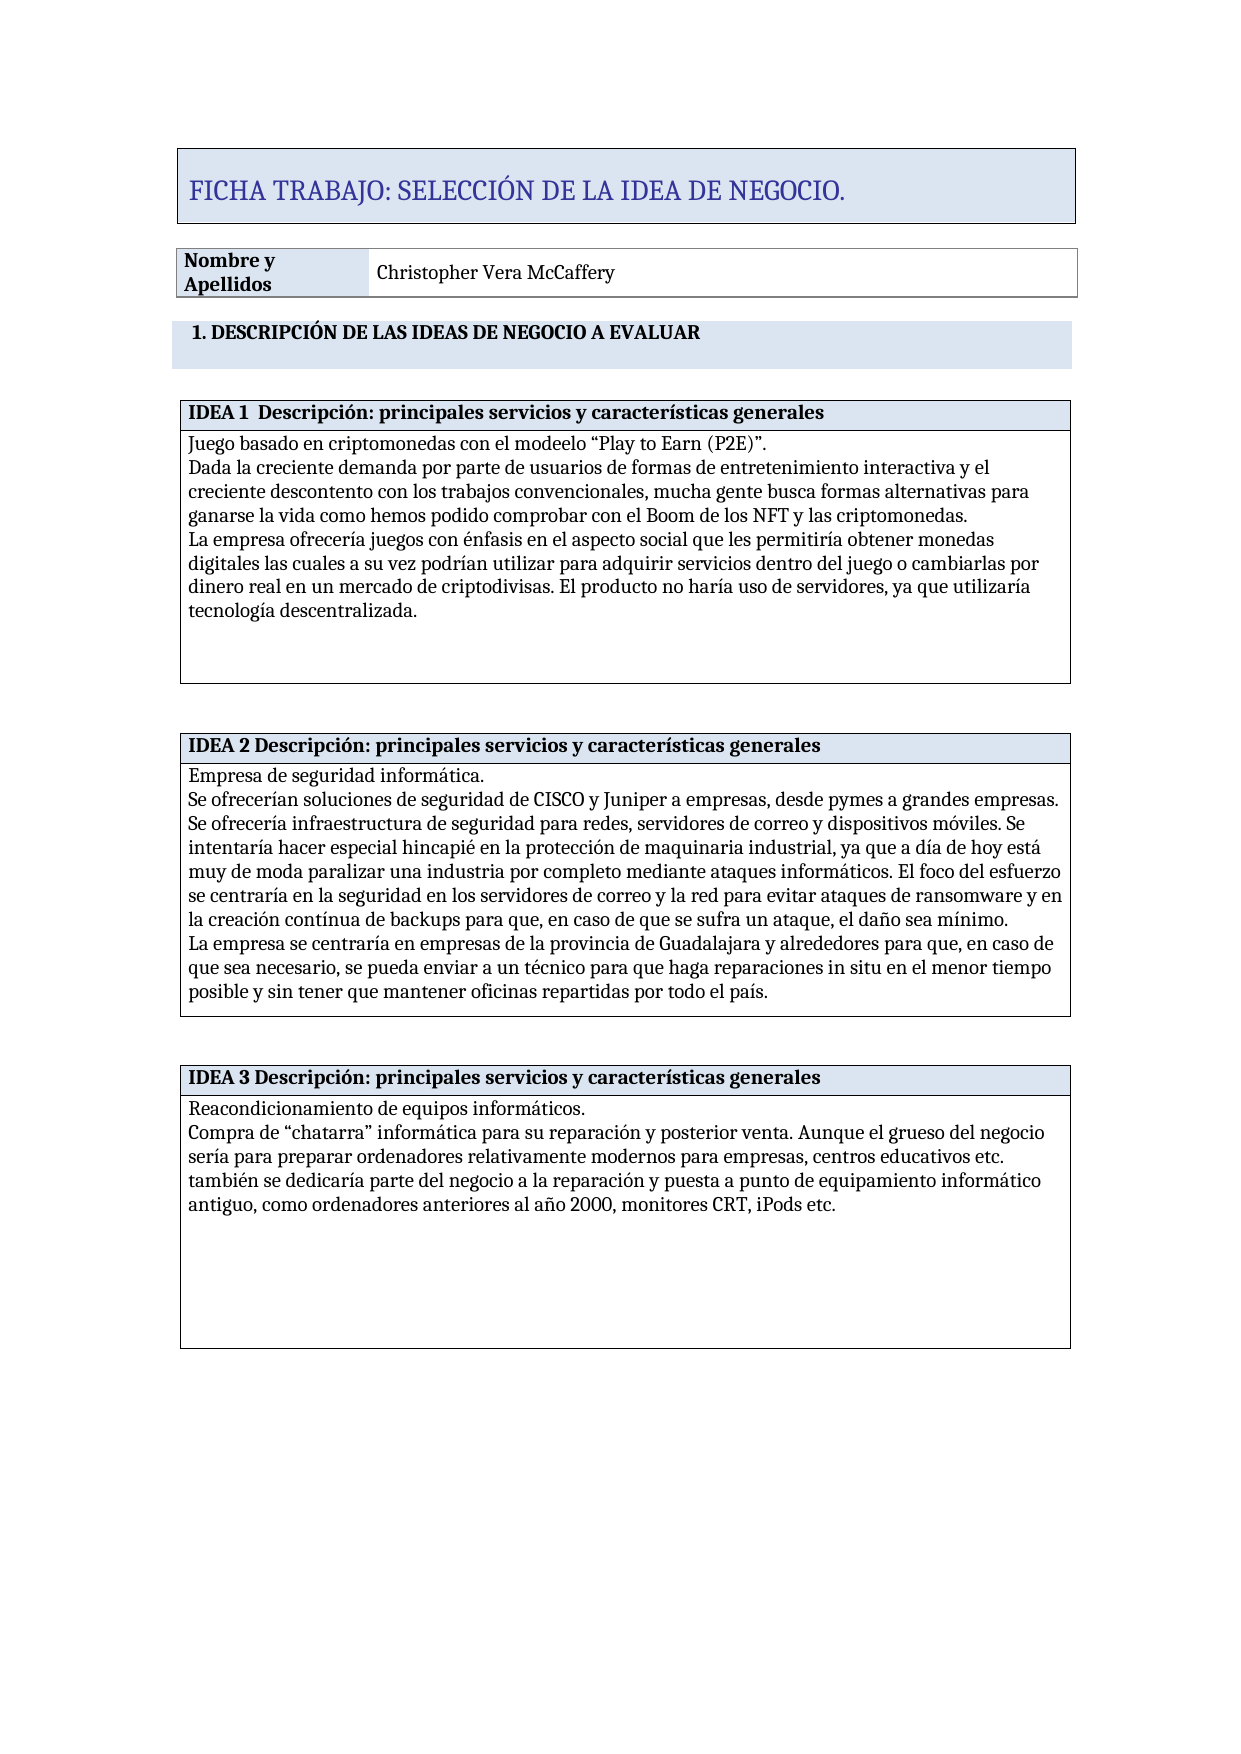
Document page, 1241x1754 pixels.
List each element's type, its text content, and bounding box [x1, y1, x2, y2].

table_cell Empresa de seguridad informática. Se ofrecerían soluciones de seguridad de CISCO y Juniper a empresas, desde pymes a grandes empresas. Se ofrecería infraestructura de seguridad para redes, servidores de correo y dispositivos móviles. Se intentaría hacer especial hincapié en la protección de maquinaria industrial, ya que a día de hoy está muy de moda paralizar una industria por completo mediante ataques informáticos. El foco del esfuerzo se centraría en la seguridad en los servidores de correo y la red para evitar ataques de ransomware y en la creación contínua de backups para que, en caso de que se sufra un ataque, el daño sea mínimo. La empresa se centraría en empresas de la provincia de Guadalajara y alrededores para que, en caso de que sea necesario, se pueda enviar a un técnico para que haga reparaciones in situ en el menor tiempo posible y sin tener que mantener oficinas repartidas por todo el país. [181, 764, 1070, 1016]
table_cell Juego basado en criptomonedas con el modeelo “Play to Earn (P2E)”. Dada la creciente demanda por parte de usuarios de formas de entretenimiento interactiva y el creciente descontento con los trabajos convencionales, mucha gente busca formas alternativas para ganarse la vida como hemos podido comprobar con el Boom de los NFT y las criptomonedas. La empresa ofrecería juegos con énfasis en el aspecto social que les permitiría obtener monedas digitales las cuales a su vez podrían utilizar para adquirir servicios dentro del juego o cambiarlas por dinero real en un mercado de criptodivisas. El producto no haría uso de servidores, ya que utilizaría tecnología descentralizada. [181, 431, 1070, 683]
table_header IDEA 2 Descripción: principales servicios y características generales [181, 734, 1070, 763]
table_header FICHA TRABAJO: SELECCIÓN DE LA IDEA DE NEGOCIO. [178, 149, 1075, 222]
table_header 1. DESCRIPCIÓN DE LAS IDEAS DE NEGOCIO A EVALUAR [172, 321, 1072, 369]
table_header IDEA 1 Descripción: principales servicios y características generales [181, 401, 1070, 430]
table_header IDEA 3 Descripción: principales servicios y características generales [181, 1066, 1070, 1095]
table_header Christopher Vera McCaffery [370, 249, 1077, 296]
table_cell Reacondicionamiento de equipos informáticos. Compra de “chatarra” informática para su reparación y posterior venta. Aunque el grueso del negocio sería para preparar ordenadores relativamente modernos para empresas, centros educativos etc. también se dedicaría parte del negocio a la reparación y puesta a punto de equipamiento informático antiguo, como ordenadores anteriores al año 2000, monitores CRT, iPods etc. [181, 1096, 1070, 1348]
table_header Nombre y Apellidos [177, 249, 369, 296]
